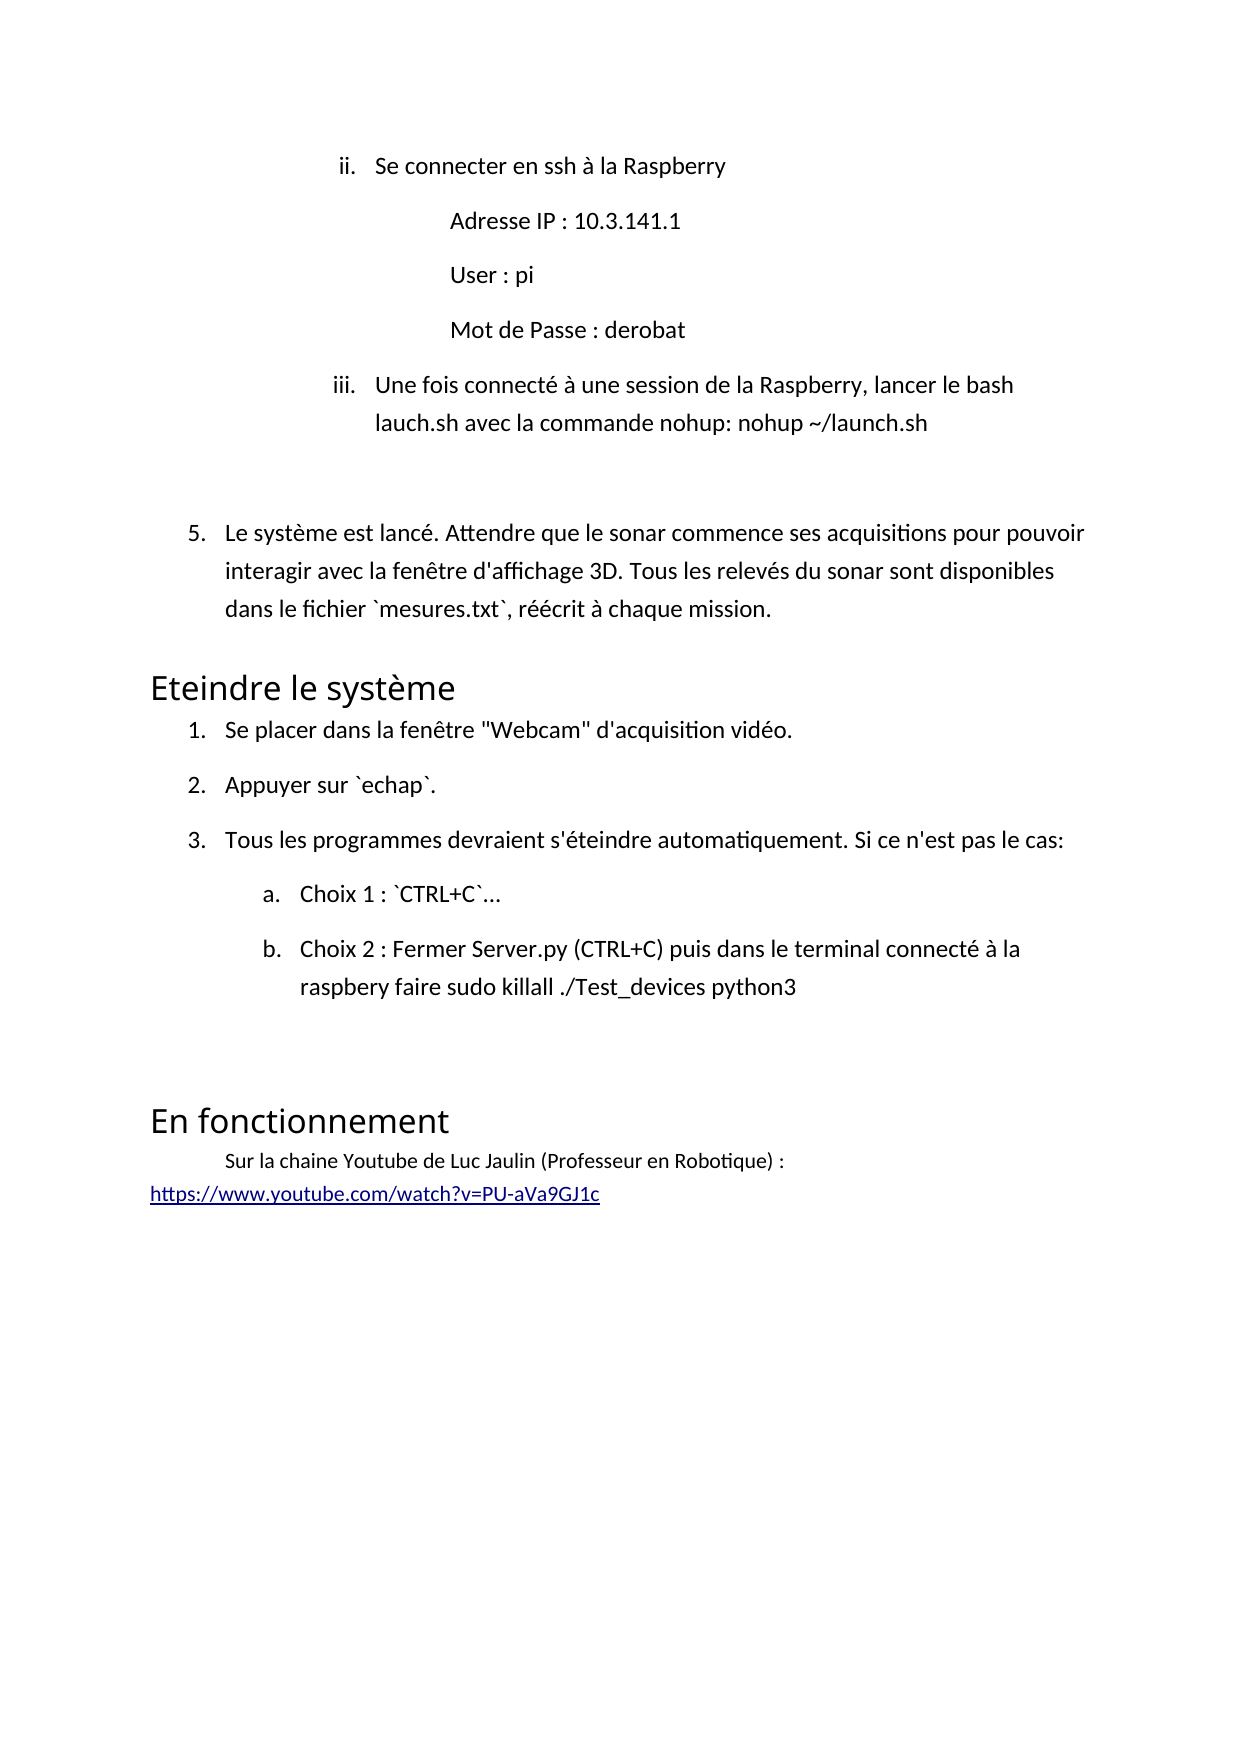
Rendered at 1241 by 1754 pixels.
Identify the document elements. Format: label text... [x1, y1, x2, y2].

list User : pi [450, 259, 1090, 290]
list Le système est lancé. Attendre que le sonar commence ses acquisitions pour pouvoir interagir avec la fenêtre d'affichage 3D. Tous les relevés du sonar sont disponibles dans le fichier `mesures.txt`, réécrit à chaque mission. [187, 517, 1090, 624]
subtitle Eteindre le système [150, 664, 1090, 710]
list Une fois connecté à une session de la Raspberry, lancer le bash lauch.sh avec la commande nohup: nohup ~/launch.sh [356, 369, 1090, 438]
list Se connecter en ssh à la Raspberry [356, 150, 1090, 181]
list Appuyer sur `echap`. [187, 769, 1090, 799]
list Mot de Passe : derobat [450, 314, 1090, 345]
list Tous les programmes devraient s'éteindre automatiquement. Si ce n'est pas le cas: [187, 824, 1090, 854]
list Se placer dans la fenêtre "Webcam" d'acquisition vidéo. [187, 714, 1090, 745]
list Choix 2 : Fermer Server.py (CTRL+C) puis dans le terminal connecté à la raspbery faire sudo killall ./Test_devices python3 [262, 933, 1090, 1002]
list Choix 1 : `CTRL+C`... [262, 878, 1090, 909]
text Sur la chaine Youtube de Luc Jaulin (Professeur en Robotique) : https://www.youtube.com/watch?v=PU-aVa9GJ1c [150, 1147, 1090, 1207]
list Adresse IP : 10.3.141.1 [450, 205, 1090, 235]
subtitle En fonctionnement [150, 1098, 1090, 1143]
